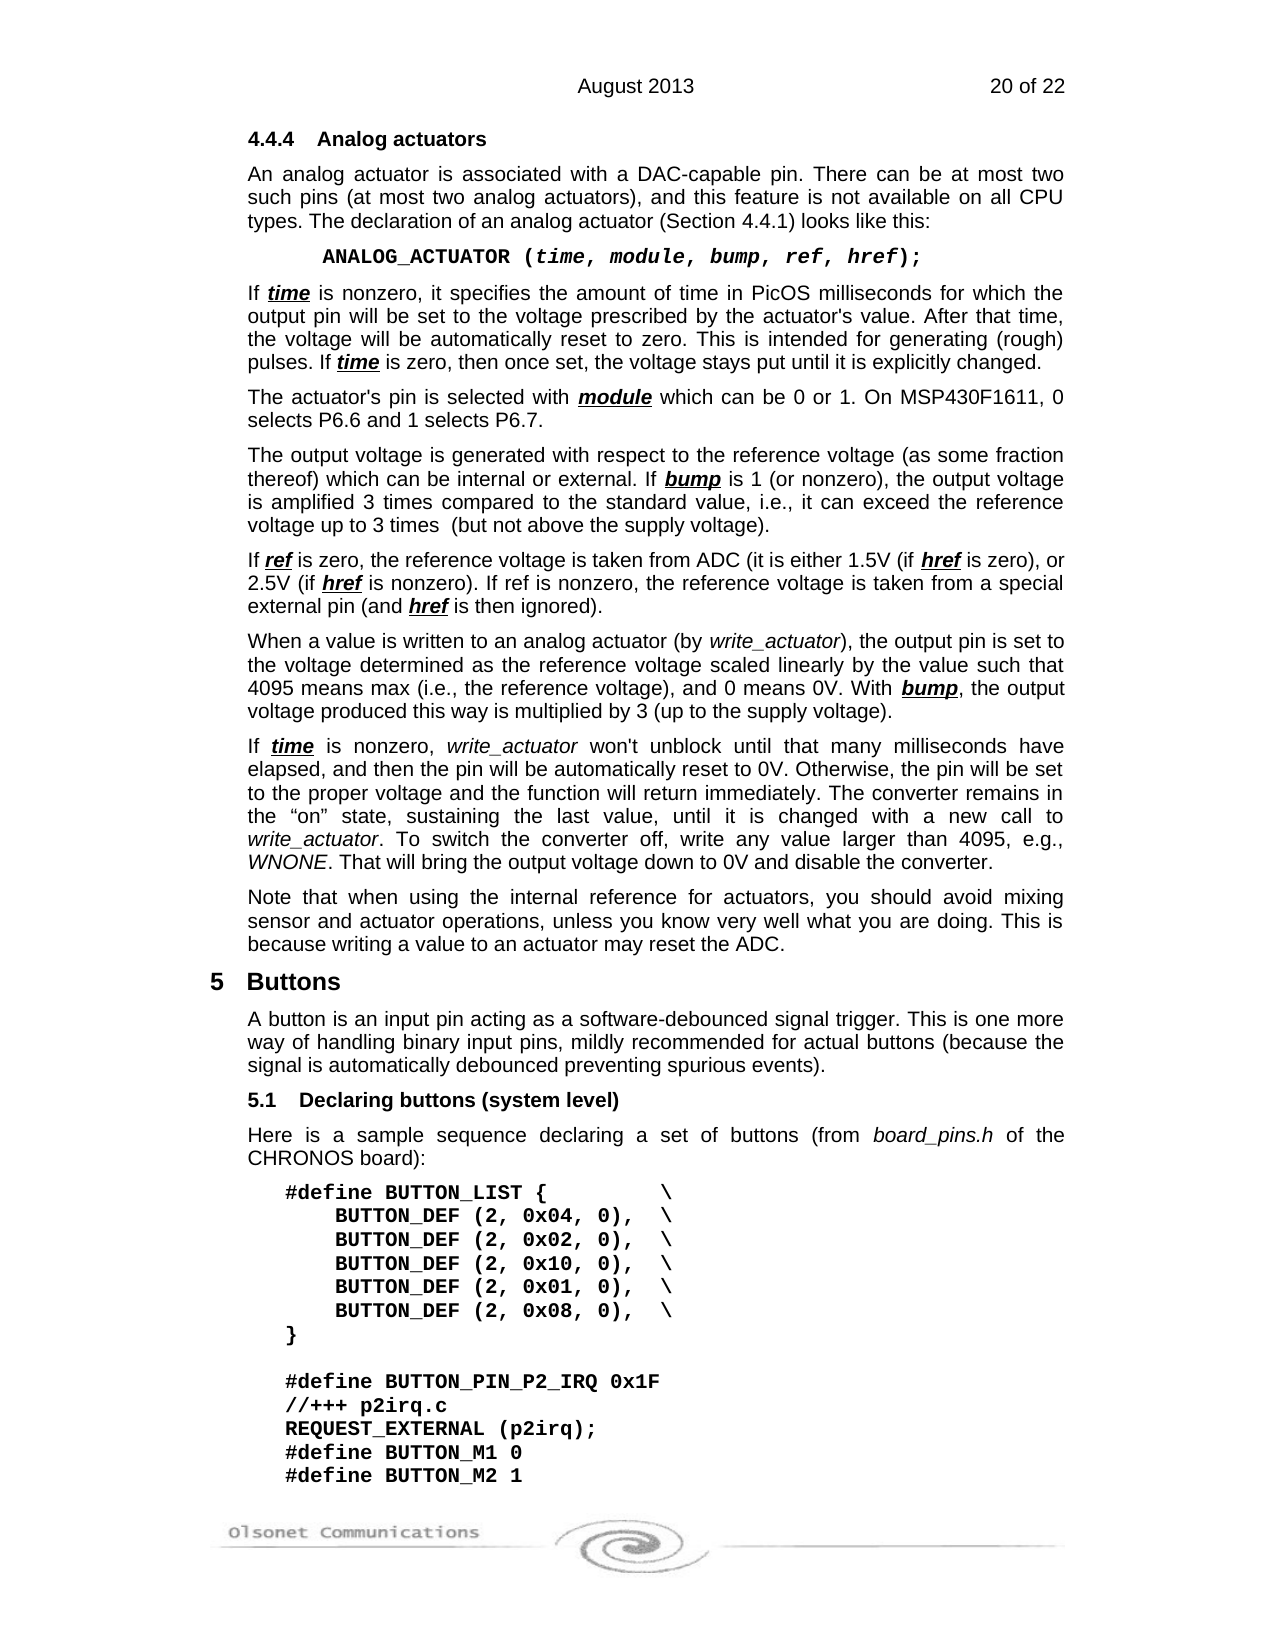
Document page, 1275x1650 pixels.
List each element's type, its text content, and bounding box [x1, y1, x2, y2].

text Note that when using the internal reference for actuators, you should avoid mixing sensor and actuator operations, unless you know very well what you are doing. This is because writing a value to an actuator may reset the ADC. [247, 886, 1065, 956]
text #define BUTTON_PIN_P2_IRQ 0x1F [285, 1371, 1065, 1394]
text #define BUTTON_LIST { \ [285, 1182, 1065, 1205]
subtitle Analog actuators [248, 128, 1065, 151]
subtitle Declaring buttons (system level) [247, 1088, 1065, 1112]
text The actuator's pin is selected with module which can be 0 or 1. On MSP430F1611, 0 selects P6.6 and 1 selects P6.7. [247, 386, 1065, 432]
text A button is an input pin acting as a software-debounced signal trigger. This is one more way of handling binary input pins, mildly recommended for actual buttons (because the signal is automatically debounced preventing spurious events). [247, 1007, 1065, 1077]
text BUTTON_DEF (2, 0x10, 0), \ [285, 1253, 1065, 1276]
text If time is nonzero, it specifies the amount of time in PicOS milliseconds for which the output pin will be set to the voltage prescribed by the actuator's value. After that time, the voltage will be automatically reset to zero. This is intended for generating (rough) pulses. If time is zero, then once set, the voltage stays put until it is explicitly changed. [247, 281, 1065, 374]
text ANALOG_ACTUATOR (time, module, bump, ref, href); [247, 244, 1065, 269]
text Here is a sample sequence declaring a set of buttons (from board_pins.h of the CHRONOS board): [247, 1123, 1065, 1170]
text //+++ p2irq.c [285, 1394, 1065, 1418]
picture [210, 1504, 1065, 1596]
text BUTTON_DEF (2, 0x04, 0), \ [285, 1205, 1065, 1229]
text The output voltage is generated with respect to the reference voltage (as some fraction thereof) which can be internal or external. If bump is 1 (or nonzero), the output voltage is amplified 3 times compared to the standard value, i.e., it can exceed the reference voltage up to 3 times (but not above the supply voltage). [247, 444, 1065, 537]
text BUTTON_DEF (2, 0x08, 0), \ [285, 1300, 1065, 1324]
text BUTTON_DEF (2, 0x01, 0), \ [285, 1276, 1065, 1300]
text If time is nonzero, write_actuator won't unblock until that many milliseconds have elapsed, and then the pin will be automatically reset to 0V. Otherwise, the pin will be set to the proper voltage and the function will return immediately. The converter remains in the “on” state, sustaining the last value, until it is changed with a new call to write_actuator. To switch the converter off, write any value larger than 4095, e.g., WNONE. That will bring the output voltage down to 0V and disable the converter. [247, 735, 1065, 874]
text BUTTON_DEF (2, 0x02, 0), \ [285, 1229, 1065, 1253]
subtitle Buttons [210, 967, 1065, 995]
text When a value is written to an analog actuator (by write_actuator), the output pin is set to the voltage determined as the reference voltage scaled linearly by the value such that 4095 means max (i.e., the reference voltage), and 0 means 0V. With bump, the output voltage produced this way is multiplied by 3 (up to the supply voltage). [247, 630, 1065, 723]
text } [285, 1324, 1065, 1347]
text An analog actuator is associated with a DAC-capable pin. There can be at most two such pins (at most two analog actuators), and this feature is not available on all CPU types. The declaration of an analog actuator (Section 4.4.1) looks like this: [247, 163, 1065, 232]
text #define BUTTON_M2 1 [285, 1466, 1065, 1489]
text REQUEST_EXTERNAL (p2irq); [285, 1418, 1065, 1442]
text #define BUTTON_M1 0 [285, 1442, 1065, 1466]
text If ref is zero, the reference voltage is taken from ADC (it is either 1.5V (if href is zero), or 2.5V (if href is nonzero). If ref is nonzero, the reference voltage is taken from a special external pin (and href is then ignored). [247, 549, 1065, 618]
